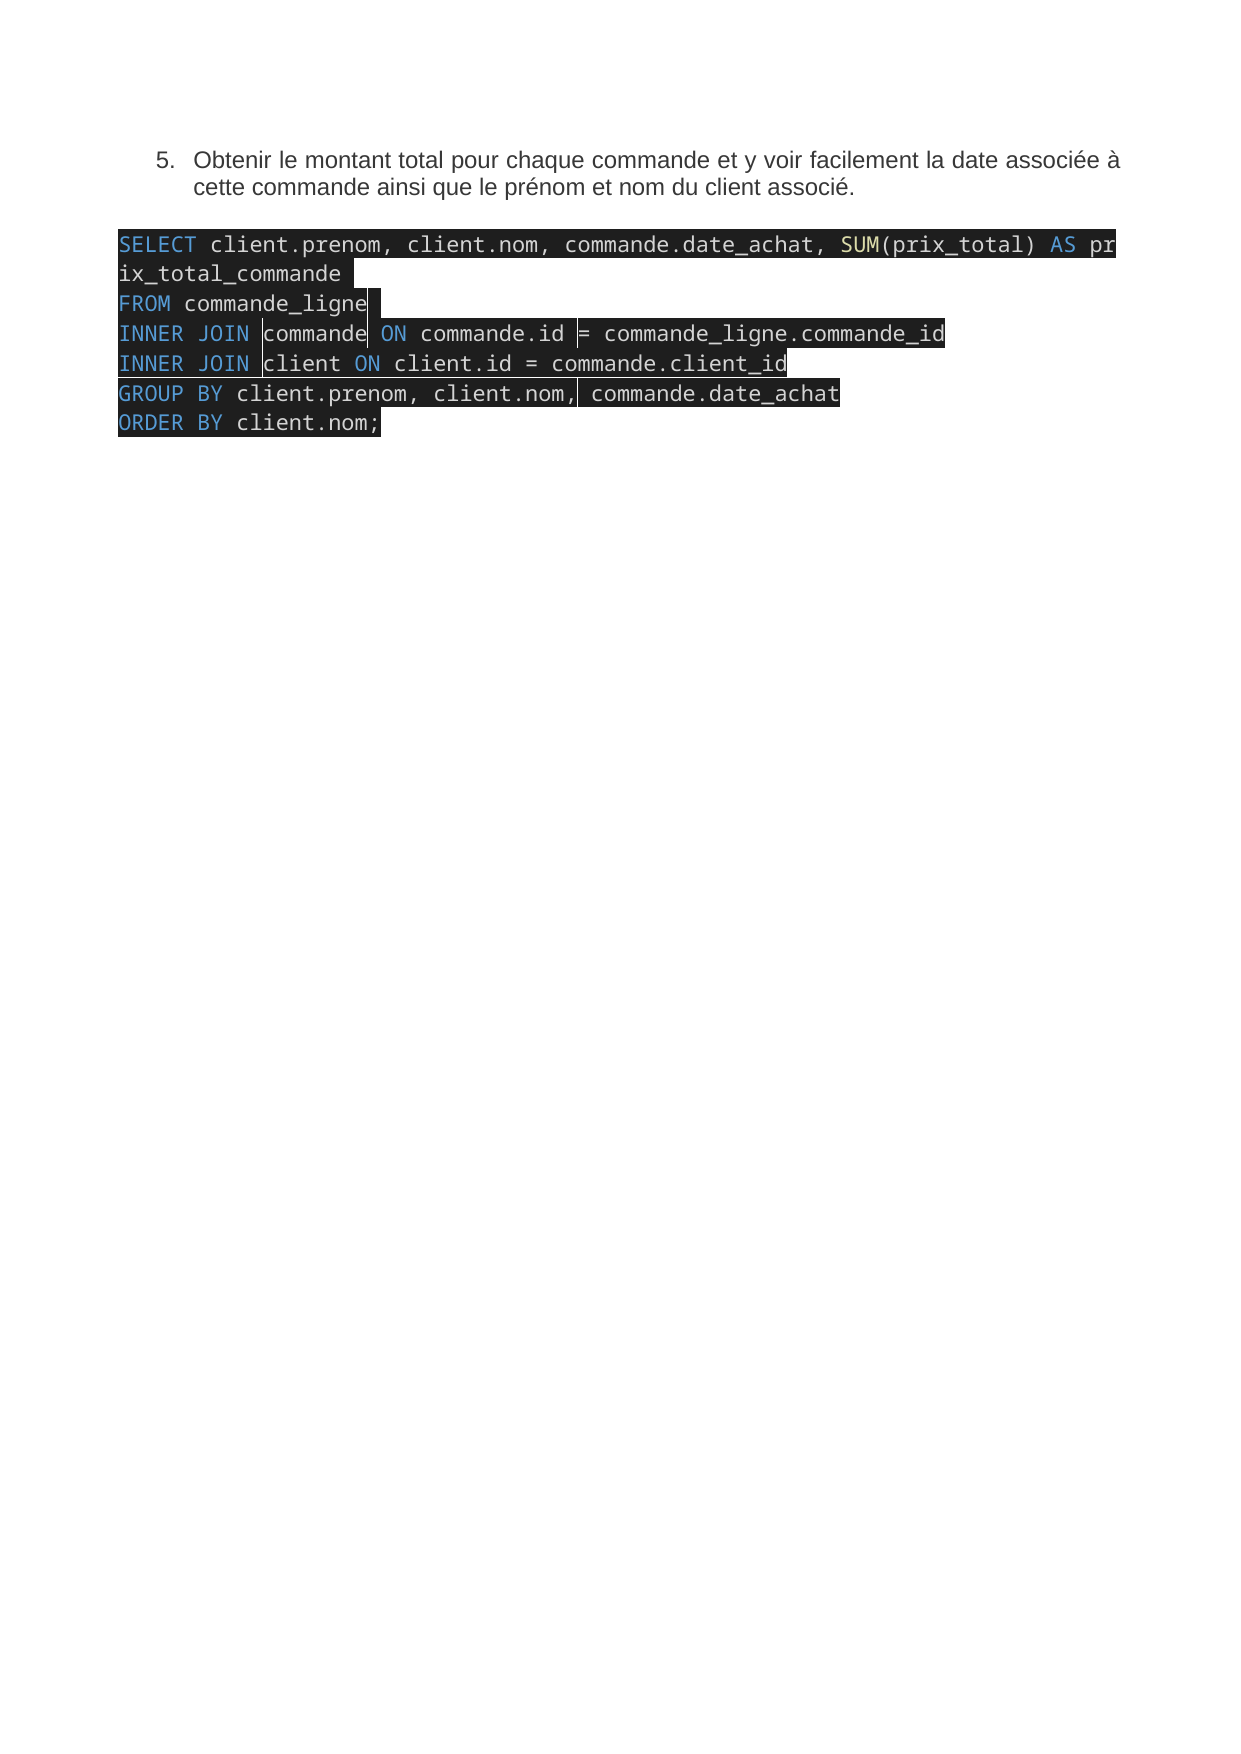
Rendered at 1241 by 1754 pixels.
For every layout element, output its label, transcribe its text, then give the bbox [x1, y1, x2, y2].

text GROUP BY client.prenom, client.nom, commande.date_achat [118, 377, 1122, 407]
text SELECT client.prenom, client.nom, commande.date_achat, SUM(prix_total) AS prix_total_commande [118, 228, 1122, 288]
text INNER JOIN client ON client.id = commande.client_id [118, 348, 1122, 377]
text INNER JOIN commande ON commande.id = commande_ligne.commande_id [118, 318, 1122, 348]
list Obtenir le montant total pour chaque commande et y voir facilement la date associée à cette commande ainsi que le prénom et nom du client associé. [156, 146, 1122, 201]
text FROM commande_ligne [118, 288, 1122, 318]
text ORDER BY client.nom; [118, 407, 1122, 437]
